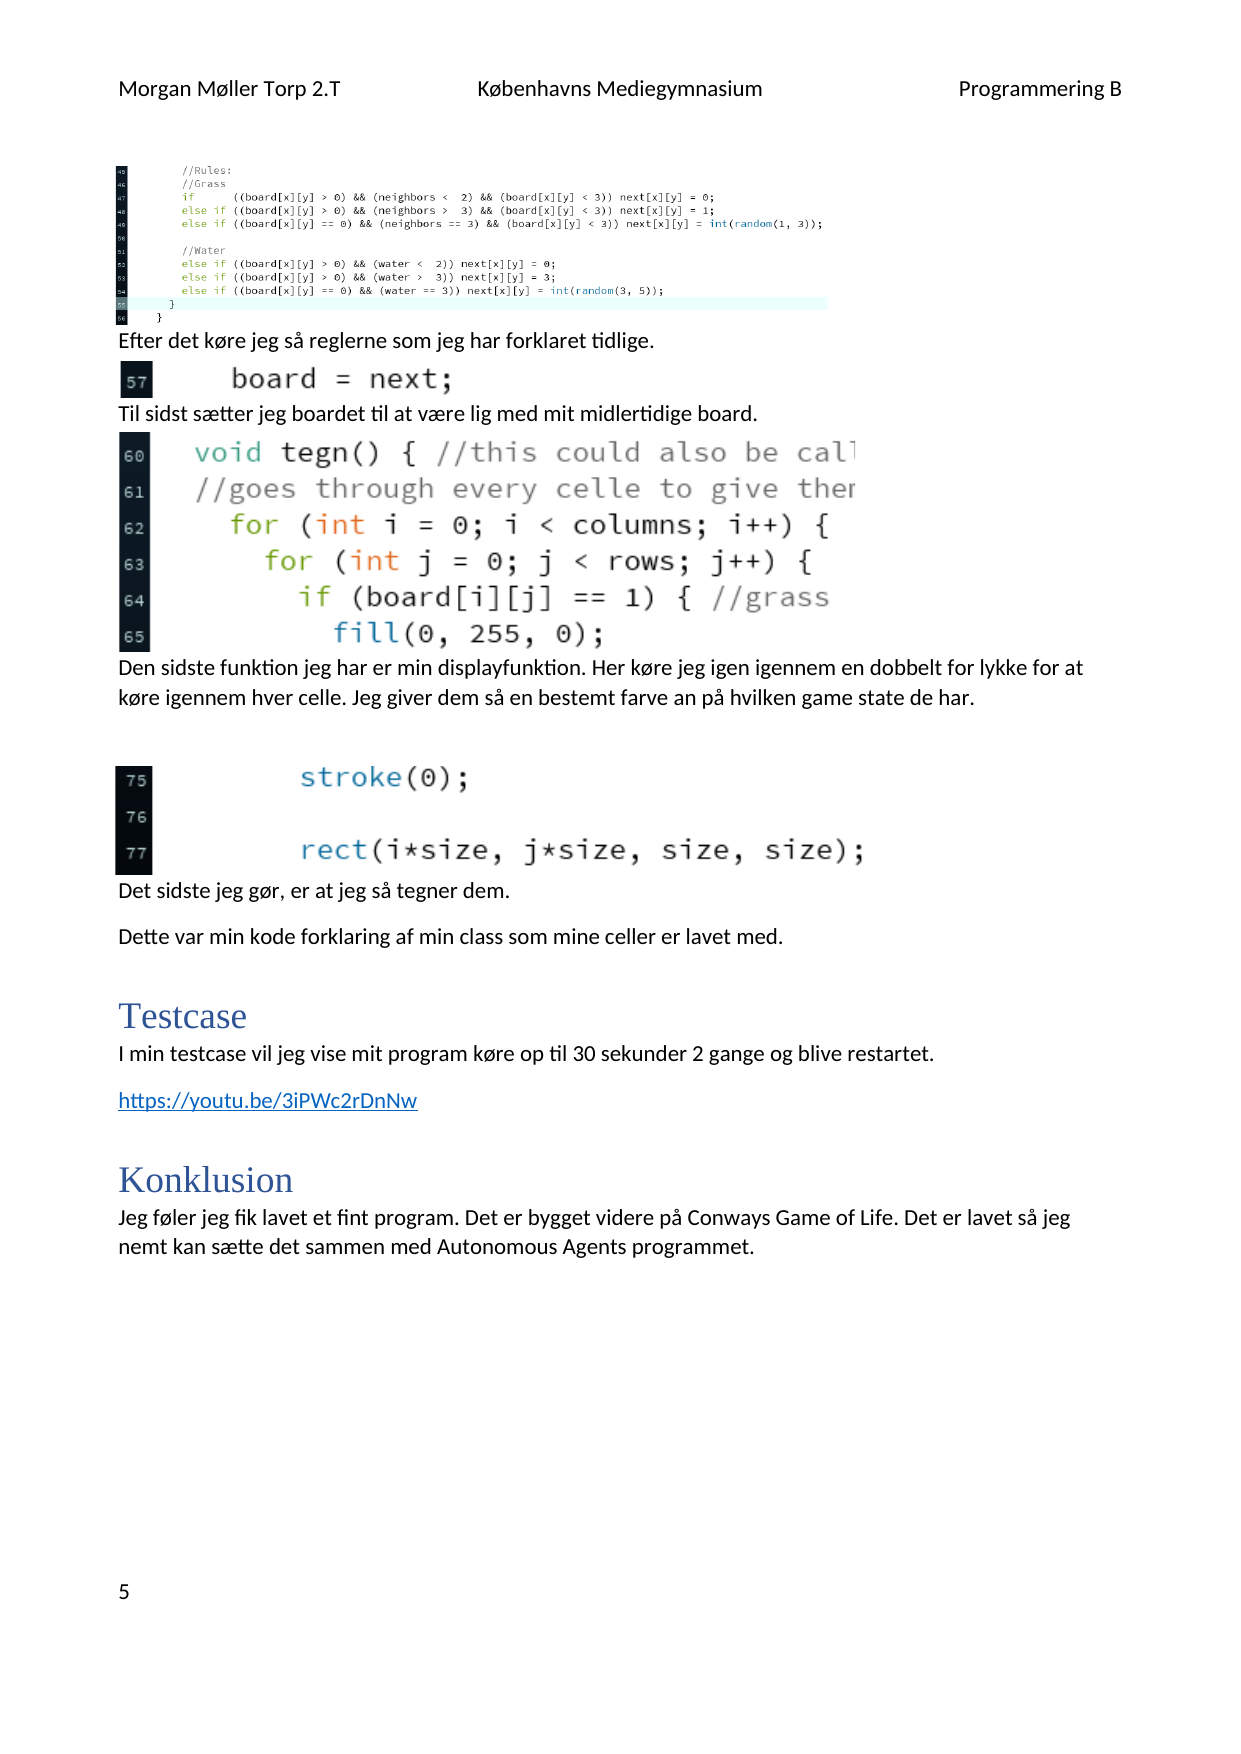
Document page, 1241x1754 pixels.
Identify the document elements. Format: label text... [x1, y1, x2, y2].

text Til sidst sætter jeg boardet til at være lig med mit midlertidige board. [118, 372, 1122, 427]
text Efter det køre jeg så reglerne som jeg har forklaret tidlige. [118, 177, 1122, 354]
text Jeg føler jeg fik lavet et fint program. Det er bygget videre på Conways Game of Life. Det er lavet så jeg nemt kan sætte det sammen med Autonomous Agents programmet. [118, 1203, 1122, 1261]
subtitle Testcase [118, 994, 1122, 1037]
text Den sidste funktion jeg har er min displayfunktion. Her køre jeg igen igennem en dobbelt for lykke for at køre igennem hver celle. Jeg giver dem så en bestemt farve an på hvilken game state de har. [118, 446, 1122, 711]
subtitle Konklusion [118, 1157, 1122, 1200]
text Dette var min kode forklaring af min class som mine celler er lavet med. [118, 922, 1122, 951]
text I min testcase vil jeg vise mit program køre op til 30 sekunder 2 gange og blive restartet. [118, 1039, 1122, 1067]
text Det sidste jeg gør, er at jeg så tegner dem. [118, 776, 1122, 904]
text https://youtu.be/3iPWc2rDnNw [118, 1086, 1122, 1114]
